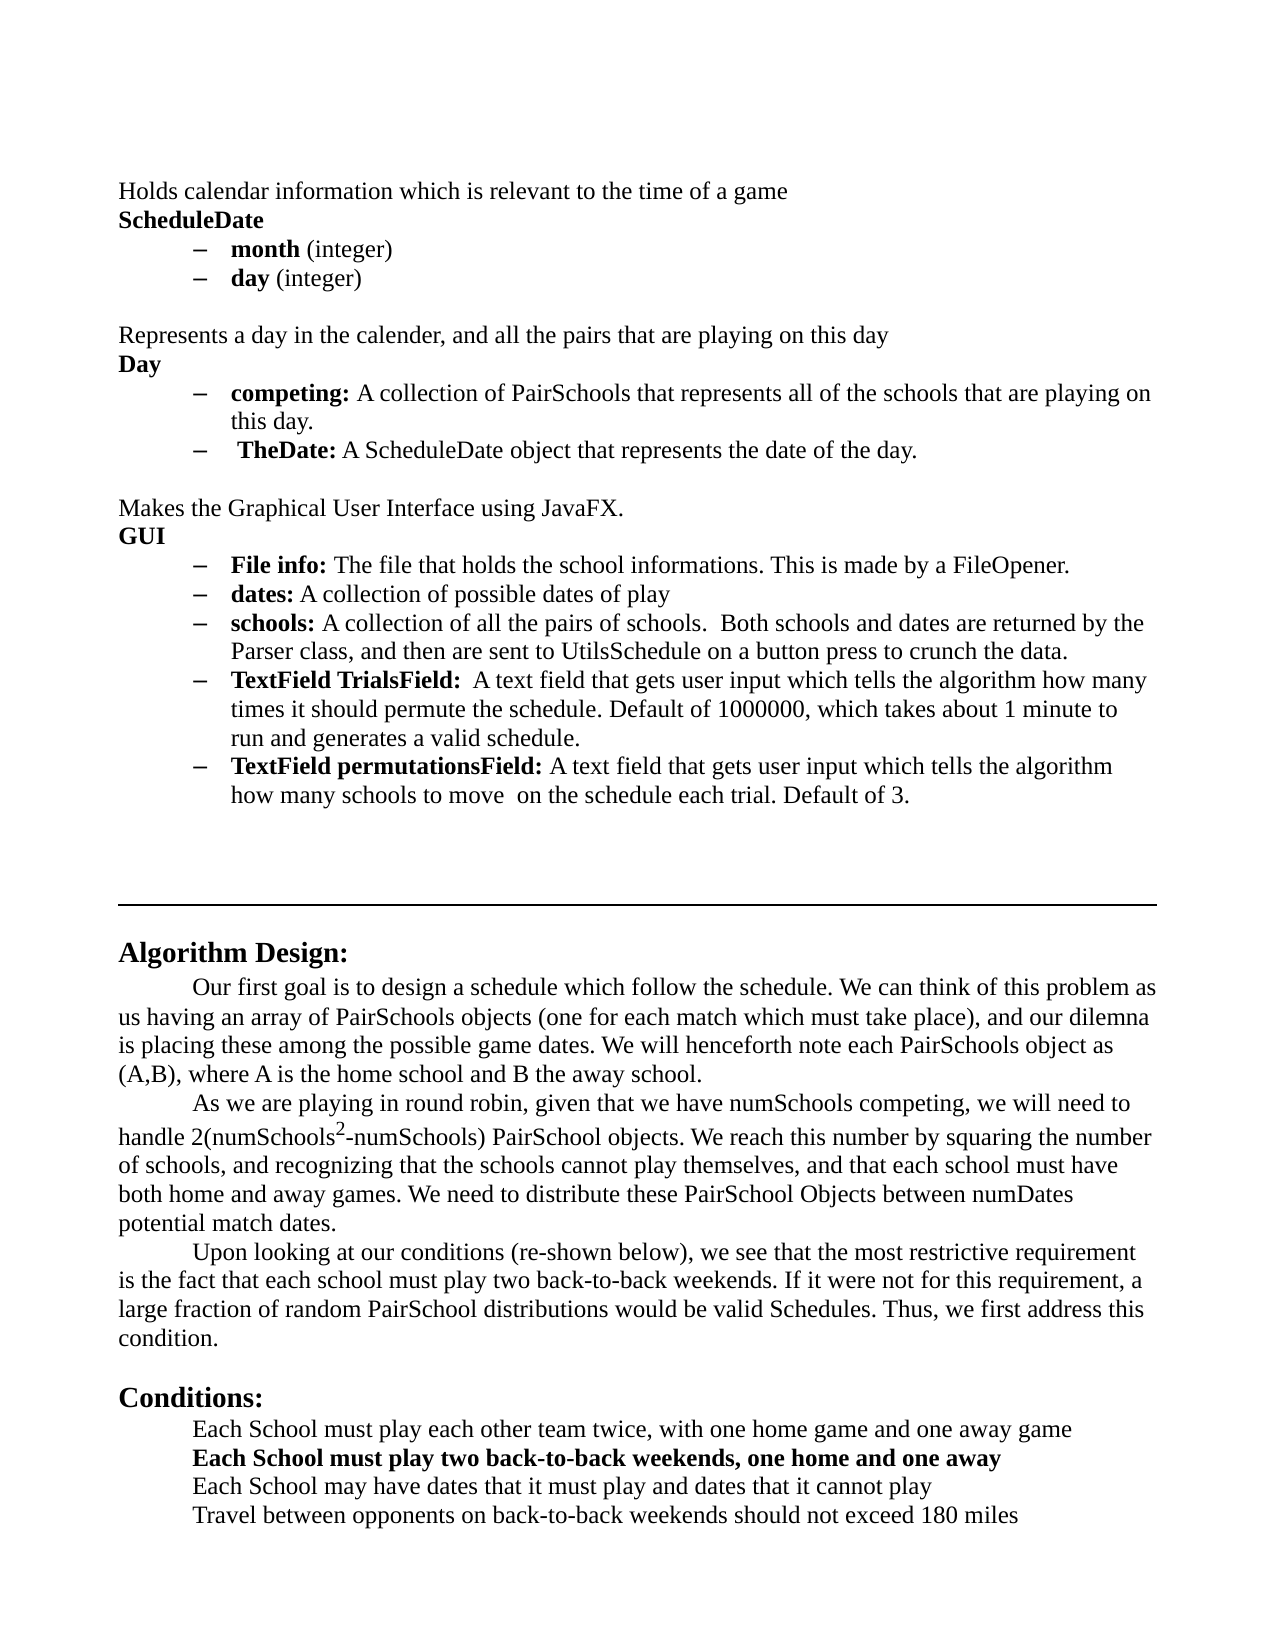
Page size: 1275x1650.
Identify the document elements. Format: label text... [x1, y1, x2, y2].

text As we are playing in round robin, given that we have numSchools competing, we will need to handle 2(numSchools2-numSchools) PairSchool objects. We reach this number by squaring the number of schools, and recognizing that the schools cannot play themselves, and that each school must have both home and away games. We need to distribute these PairSchool Objects between numDates potential match dates. [118, 1088, 1157, 1237]
text Makes the Graphical User Interface using JavaFX. [118, 493, 1157, 521]
text Day [118, 349, 1157, 378]
text Holds calendar information which is relevant to the time of a game [118, 176, 1157, 205]
list schools: A collection of all the pairs of schools. Both schools and dates are returned by the Parser class, and then are sent to UtilsSchedule on a button press to crunch the data. [193, 608, 1157, 665]
text Each School must play two back-to-back weekends, one home and one away [118, 1443, 1157, 1471]
list File info: The file that holds the school informations. This is made by a FileOpener. [193, 550, 1157, 579]
text Each School must play each other team twice, with one home game and one away game [118, 1414, 1157, 1443]
list day (integer) [193, 263, 1157, 291]
text Represents a day in the calender, and all the pairs that are playing on this day [118, 320, 1157, 349]
list TextField permutationsField: A text field that gets user input which tells the algorithm how many schools to move on the schedule each trial. Default of 3. [193, 751, 1157, 809]
list dates: A collection of possible dates of play [193, 579, 1157, 608]
text ScheduleDate [118, 205, 1157, 234]
list month (integer) [193, 234, 1157, 263]
list TextField TrialsField: A text field that gets user input which tells the algorithm how many times it should permute the schedule. Default of 1000000, which takes about 1 minute to run and generates a valid schedule. [193, 665, 1157, 751]
text Each School may have dates that it must play and dates that it cannot play [118, 1471, 1157, 1500]
text Travel between opponents on back-to-back weekends should not exceed 180 miles [118, 1500, 1157, 1529]
text Conditions: [118, 1380, 1157, 1414]
list TheDate: A ScheduleDate object that represents the date of the day. [193, 435, 1157, 464]
text GUI [118, 521, 1157, 550]
text Our first goal is to design a schedule which follow the schedule. We can think of this problem as us having an array of PairSchools objects (one for each match which must take place), and our dilemna is placing these among the possible game dates. We will henceforth note each PairSchools object as (A,B), where A is the home school and B the away school. [118, 968, 1157, 1088]
text Algorithm Design: [118, 935, 1157, 968]
list competing: A collection of PairSchools that represents all of the schools that are playing on this day. [193, 378, 1157, 435]
text Upon looking at our conditions (re-shown below), we see that the most restrictive requirement is the fact that each school must play two back-to-back weekends. If it were not for this requirement, a large fraction of random PairSchool distributions would be valid Schedules. Thus, we first address this condition. [118, 1237, 1157, 1352]
